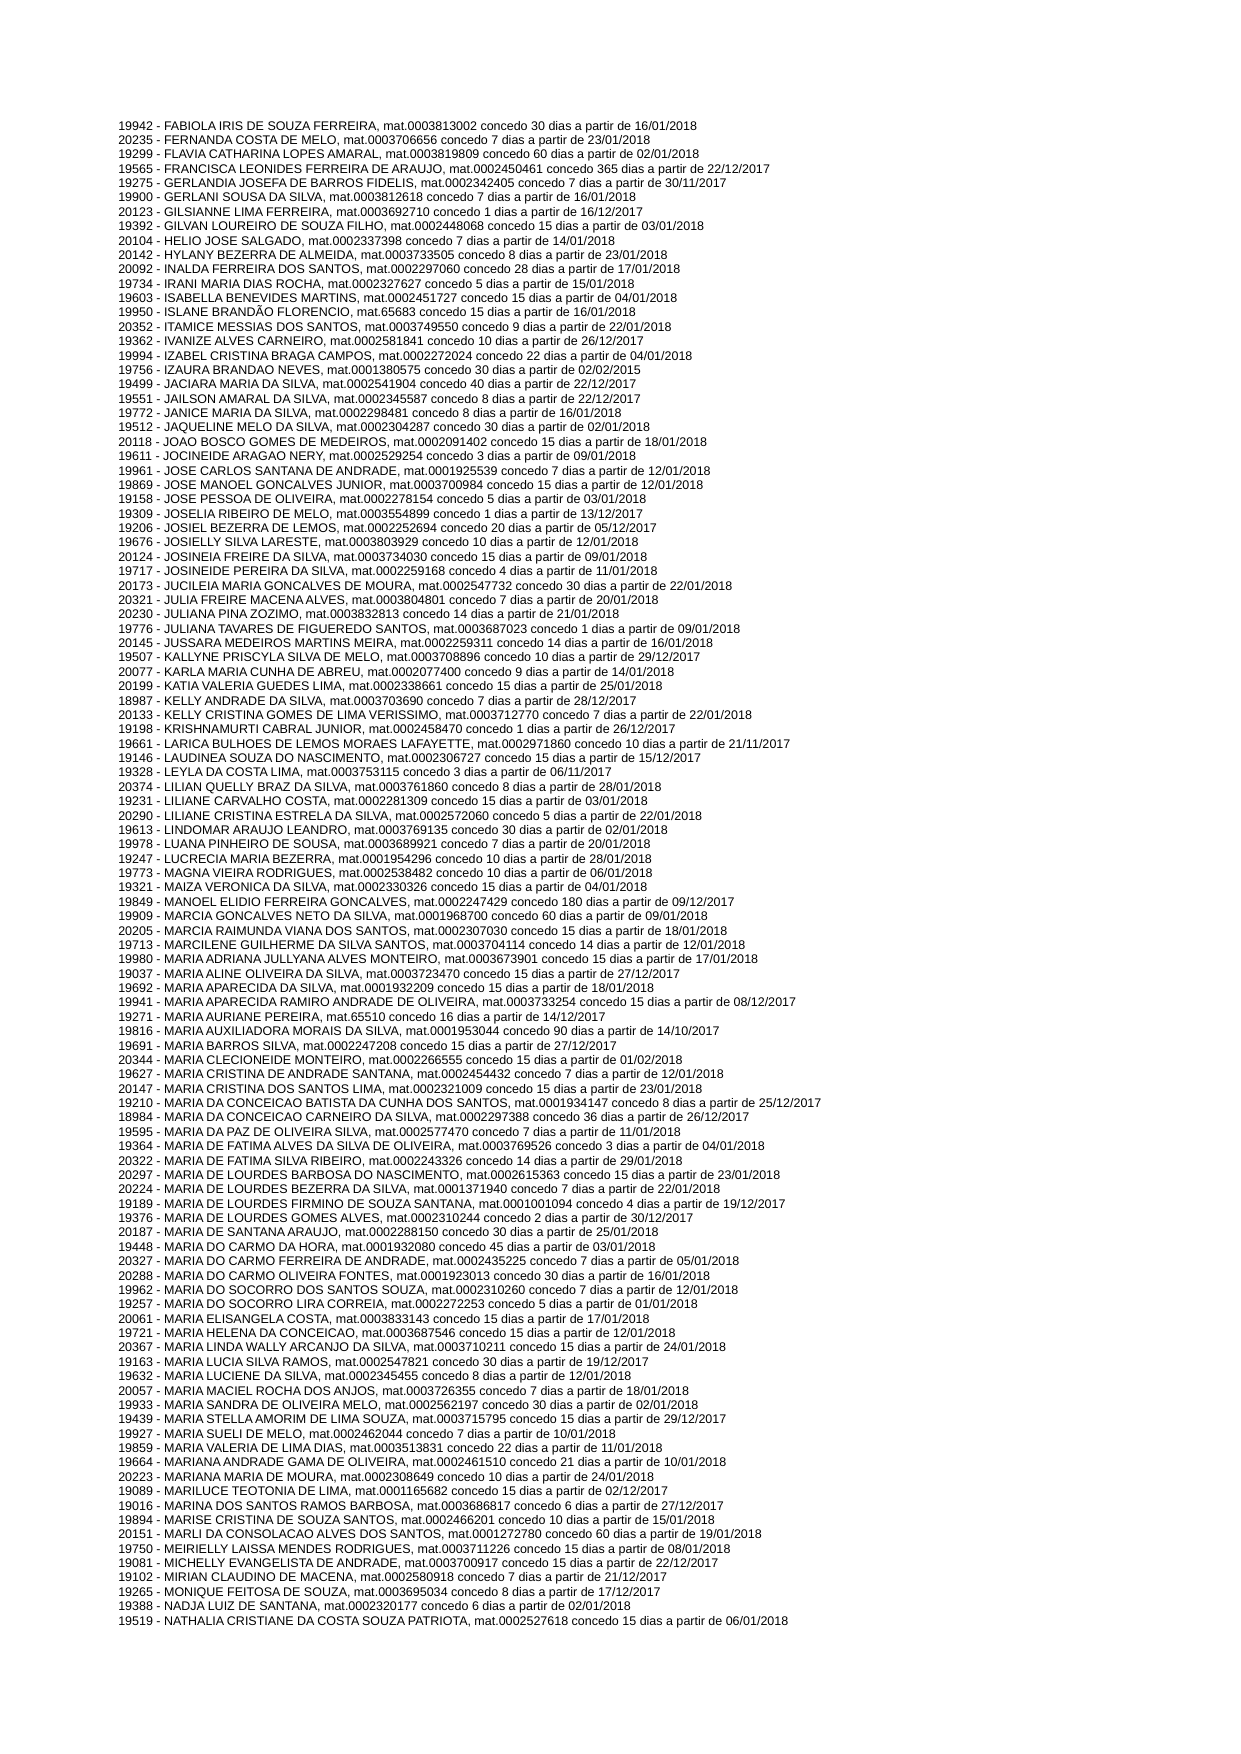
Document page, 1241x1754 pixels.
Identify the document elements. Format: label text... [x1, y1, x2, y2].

text 19519 - NATHALIA CRISTIANE DA COSTA SOUZA PATRIOTA, mat.0002527618 concedo 15 dias a partir de 06/01/2018 [118, 1613, 1122, 1627]
text 19773 - MAGNA VIEIRA RODRIGUES, mat.0002538482 concedo 10 dias a partir de 06/01/2018 [118, 866, 1122, 880]
text 20223 - MARIANA MARIA DE MOURA, mat.0002308649 concedo 10 dias a partir de 24/01/2018 [118, 1469, 1122, 1484]
text 19927 - MARIA SUELI DE MELO, mat.0002462044 concedo 7 dias a partir de 10/01/2018 [118, 1426, 1122, 1441]
text 19512 - JAQUELINE MELO DA SILVA, mat.0002304287 concedo 30 dias a partir de 02/01/2018 [118, 420, 1122, 434]
text 20352 - ITAMICE MESSIAS DOS SANTOS, mat.0003749550 concedo 9 dias a partir de 22/01/2018 [118, 319, 1122, 334]
text 18984 - MARIA DA CONCEICAO CARNEIRO DA SILVA, mat.0002297388 concedo 36 dias a partir de 26/12/2017 [118, 1110, 1122, 1124]
text 19664 - MARIANA ANDRADE GAMA DE OLIVEIRA, mat.0002461510 concedo 21 dias a partir de 10/01/2018 [118, 1455, 1122, 1469]
text 20124 - JOSINEIA FREIRE DA SILVA, mat.0003734030 concedo 15 dias a partir de 09/01/2018 [118, 549, 1122, 564]
text 19603 - ISABELLA BENEVIDES MARTINS, mat.0002451727 concedo 15 dias a partir de 04/01/2018 [118, 291, 1122, 305]
text 19206 - JOSIEL BEZERRA DE LEMOS, mat.0002252694 concedo 20 dias a partir de 05/12/2017 [118, 521, 1122, 535]
text 19611 - JOCINEIDE ARAGAO NERY, mat.0002529254 concedo 3 dias a partir de 09/01/2018 [118, 449, 1122, 463]
text 19309 - JOSELIA RIBEIRO DE MELO, mat.0003554899 concedo 1 dias a partir de 13/12/2017 [118, 506, 1122, 521]
text 19210 - MARIA DA CONCEICAO BATISTA DA CUNHA DOS SANTOS, mat.0001934147 concedo 8 dias a partir de 25/12/2017 [118, 1096, 1122, 1110]
text 19016 - MARINA DOS SANTOS RAMOS BARBOSA, mat.0003686817 concedo 6 dias a partir de 27/12/2017 [118, 1498, 1122, 1512]
text 19158 - JOSE PESSOA DE OLIVEIRA, mat.0002278154 concedo 5 dias a partir de 03/01/2018 [118, 492, 1122, 506]
text 20142 - HYLANY BEZERRA DE ALMEIDA, mat.0003733505 concedo 8 dias a partir de 23/01/2018 [118, 247, 1122, 262]
text 19894 - MARISE CRISTINA DE SOUZA SANTOS, mat.0002466201 concedo 10 dias a partir de 15/01/2018 [118, 1512, 1122, 1527]
text 19146 - LAUDINEA SOUZA DO NASCIMENTO, mat.0002306727 concedo 15 dias a partir de 15/12/2017 [118, 751, 1122, 765]
text 19900 - GERLANI SOUSA DA SILVA, mat.0003812618 concedo 7 dias a partir de 16/01/2018 [118, 190, 1122, 204]
text 20173 - JUCILEIA MARIA GONCALVES DE MOURA, mat.0002547732 concedo 30 dias a partir de 22/01/2018 [118, 578, 1122, 592]
text 19198 - KRISHNAMURTI CABRAL JUNIOR, mat.0002458470 concedo 1 dias a partir de 26/12/2017 [118, 722, 1122, 736]
text 20145 - JUSSARA MEDEIROS MARTINS MEIRA, mat.0002259311 concedo 14 dias a partir de 16/01/2018 [118, 636, 1122, 650]
text 19942 - FABIOLA IRIS DE SOUZA FERREIRA, mat.0003813002 concedo 30 dias a partir de 16/01/2018 [118, 118, 1122, 132]
text 19247 - LUCRECIA MARIA BEZERRA, mat.0001954296 concedo 10 dias a partir de 28/01/2018 [118, 851, 1122, 866]
text 19950 - ISLANE BRANDÃO FLORENCIO, mat.65683 concedo 15 dias a partir de 16/01/2018 [118, 305, 1122, 319]
text 19551 - JAILSON AMARAL DA SILVA, mat.0002345587 concedo 8 dias a partir de 22/12/2017 [118, 391, 1122, 406]
text 20367 - MARIA LINDA WALLY ARCANJO DA SILVA, mat.0003710211 concedo 15 dias a partir de 24/01/2018 [118, 1340, 1122, 1354]
text 19676 - JOSIELLY SILVA LARESTE, mat.0003803929 concedo 10 dias a partir de 12/01/2018 [118, 535, 1122, 549]
text 19849 - MANOEL ELIDIO FERREIRA GONCALVES, mat.0002247429 concedo 180 dias a partir de 09/12/2017 [118, 894, 1122, 909]
text 19565 - FRANCISCA LEONIDES FERREIRA DE ARAUJO, mat.0002450461 concedo 365 dias a partir de 22/12/2017 [118, 161, 1122, 176]
text 20288 - MARIA DO CARMO OLIVEIRA FONTES, mat.0001923013 concedo 30 dias a partir de 16/01/2018 [118, 1268, 1122, 1282]
text 20077 - KARLA MARIA CUNHA DE ABREU, mat.0002077400 concedo 9 dias a partir de 14/01/2018 [118, 664, 1122, 679]
text 20321 - JULIA FREIRE MACENA ALVES, mat.0003804801 concedo 7 dias a partir de 20/01/2018 [118, 592, 1122, 607]
text 19081 - MICHELLY EVANGELISTA DE ANDRADE, mat.0003700917 concedo 15 dias a partir de 22/12/2017 [118, 1556, 1122, 1570]
text 18987 - KELLY ANDRADE DA SILVA, mat.0003703690 concedo 7 dias a partir de 28/12/2017 [118, 693, 1122, 707]
text 19321 - MAIZA VERONICA DA SILVA, mat.0002330326 concedo 15 dias a partir de 04/01/2018 [118, 880, 1122, 894]
text 20118 - JOAO BOSCO GOMES DE MEDEIROS, mat.0002091402 concedo 15 dias a partir de 18/01/2018 [118, 434, 1122, 449]
text 20147 - MARIA CRISTINA DOS SANTOS LIMA, mat.0002321009 concedo 15 dias a partir de 23/01/2018 [118, 1081, 1122, 1096]
text 19941 - MARIA APARECIDA RAMIRO ANDRADE DE OLIVEIRA, mat.0003733254 concedo 15 dias a partir de 08/12/2017 [118, 995, 1122, 1009]
text 20057 - MARIA MACIEL ROCHA DOS ANJOS, mat.0003726355 concedo 7 dias a partir de 18/01/2018 [118, 1383, 1122, 1397]
text 19275 - GERLANDIA JOSEFA DE BARROS FIDELIS, mat.0002342405 concedo 7 dias a partir de 30/11/2017 [118, 176, 1122, 190]
text 19439 - MARIA STELLA AMORIM DE LIMA SOUZA, mat.0003715795 concedo 15 dias a partir de 29/12/2017 [118, 1412, 1122, 1426]
text 19231 - LILIANE CARVALHO COSTA, mat.0002281309 concedo 15 dias a partir de 03/01/2018 [118, 794, 1122, 808]
text 19362 - IVANIZE ALVES CARNEIRO, mat.0002581841 concedo 10 dias a partir de 26/12/2017 [118, 334, 1122, 348]
text 19265 - MONIQUE FEITOSA DE SOUZA, mat.0003695034 concedo 8 dias a partir de 17/12/2017 [118, 1584, 1122, 1599]
text 19692 - MARIA APARECIDA DA SILVA, mat.0001932209 concedo 15 dias a partir de 18/01/2018 [118, 981, 1122, 995]
text 19507 - KALLYNE PRISCYLA SILVA DE MELO, mat.0003708896 concedo 10 dias a partir de 29/12/2017 [118, 650, 1122, 664]
text 20151 - MARLI DA CONSOLACAO ALVES DOS SANTOS, mat.0001272780 concedo 60 dias a partir de 19/01/2018 [118, 1527, 1122, 1541]
text 19257 - MARIA DO SOCORRO LIRA CORREIA, mat.0002272253 concedo 5 dias a partir de 01/01/2018 [118, 1297, 1122, 1311]
text 20327 - MARIA DO CARMO FERREIRA DE ANDRADE, mat.0002435225 concedo 7 dias a partir de 05/01/2018 [118, 1254, 1122, 1268]
text 19613 - LINDOMAR ARAUJO LEANDRO, mat.0003769135 concedo 30 dias a partir de 02/01/2018 [118, 822, 1122, 837]
text 19909 - MARCIA GONCALVES NETO DA SILVA, mat.0001968700 concedo 60 dias a partir de 09/01/2018 [118, 909, 1122, 923]
text 20187 - MARIA DE SANTANA ARAUJO, mat.0002288150 concedo 30 dias a partir de 25/01/2018 [118, 1225, 1122, 1239]
text 20123 - GILSIANNE LIMA FERREIRA, mat.0003692710 concedo 1 dias a partir de 16/12/2017 [118, 204, 1122, 219]
text 20133 - KELLY CRISTINA GOMES DE LIMA VERISSIMO, mat.0003712770 concedo 7 dias a partir de 22/01/2018 [118, 707, 1122, 722]
text 19448 - MARIA DO CARMO DA HORA, mat.0001932080 concedo 45 dias a partir de 03/01/2018 [118, 1239, 1122, 1254]
text 19980 - MARIA ADRIANA JULLYANA ALVES MONTEIRO, mat.0003673901 concedo 15 dias a partir de 17/01/2018 [118, 952, 1122, 966]
text 20297 - MARIA DE LOURDES BARBOSA DO NASCIMENTO, mat.0002615363 concedo 15 dias a partir de 23/01/2018 [118, 1167, 1122, 1182]
text 19721 - MARIA HELENA DA CONCEICAO, mat.0003687546 concedo 15 dias a partir de 12/01/2018 [118, 1326, 1122, 1340]
text 19163 - MARIA LUCIA SILVA RAMOS, mat.0002547821 concedo 30 dias a partir de 19/12/2017 [118, 1354, 1122, 1369]
text 20061 - MARIA ELISANGELA COSTA, mat.0003833143 concedo 15 dias a partir de 17/01/2018 [118, 1311, 1122, 1326]
text 19271 - MARIA AURIANE PEREIRA, mat.65510 concedo 16 dias a partir de 14/12/2017 [118, 1009, 1122, 1024]
text 20344 - MARIA CLECIONEIDE MONTEIRO, mat.0002266555 concedo 15 dias a partir de 01/02/2018 [118, 1052, 1122, 1067]
text 20290 - LILIANE CRISTINA ESTRELA DA SILVA, mat.0002572060 concedo 5 dias a partir de 22/01/2018 [118, 808, 1122, 822]
text 19978 - LUANA PINHEIRO DE SOUSA, mat.0003689921 concedo 7 dias a partir de 20/01/2018 [118, 837, 1122, 851]
text 19328 - LEYLA DA COSTA LIMA, mat.0003753115 concedo 3 dias a partir de 06/11/2017 [118, 765, 1122, 779]
text 19102 - MIRIAN CLAUDINO DE MACENA, mat.0002580918 concedo 7 dias a partir de 21/12/2017 [118, 1570, 1122, 1584]
text 19299 - FLAVIA CATHARINA LOPES AMARAL, mat.0003819809 concedo 60 dias a partir de 02/01/2018 [118, 147, 1122, 161]
text 19994 - IZABEL CRISTINA BRAGA CAMPOS, mat.0002272024 concedo 22 dias a partir de 04/01/2018 [118, 348, 1122, 362]
text 19376 - MARIA DE LOURDES GOMES ALVES, mat.0002310244 concedo 2 dias a partir de 30/12/2017 [118, 1211, 1122, 1225]
text 19388 - NADJA LUIZ DE SANTANA, mat.0002320177 concedo 6 dias a partir de 02/01/2018 [118, 1599, 1122, 1613]
text 19691 - MARIA BARROS SILVA, mat.0002247208 concedo 15 dias a partir de 27/12/2017 [118, 1038, 1122, 1052]
text 19632 - MARIA LUCIENE DA SILVA, mat.0002345455 concedo 8 dias a partir de 12/01/2018 [118, 1369, 1122, 1383]
text 19816 - MARIA AUXILIADORA MORAIS DA SILVA, mat.0001953044 concedo 90 dias a partir de 14/10/2017 [118, 1024, 1122, 1038]
text 19961 - JOSE CARLOS SANTANA DE ANDRADE, mat.0001925539 concedo 7 dias a partir de 12/01/2018 [118, 463, 1122, 477]
text 20092 - INALDA FERREIRA DOS SANTOS, mat.0002297060 concedo 28 dias a partir de 17/01/2018 [118, 262, 1122, 276]
text 19661 - LARICA BULHOES DE LEMOS MORAES LAFAYETTE, mat.0002971860 concedo 10 dias a partir de 21/11/2017 [118, 736, 1122, 751]
text 19933 - MARIA SANDRA DE OLIVEIRA MELO, mat.0002562197 concedo 30 dias a partir de 02/01/2018 [118, 1397, 1122, 1412]
text 19776 - JULIANA TAVARES DE FIGUEREDO SANTOS, mat.0003687023 concedo 1 dias a partir de 09/01/2018 [118, 621, 1122, 636]
text 20224 - MARIA DE LOURDES BEZERRA DA SILVA, mat.0001371940 concedo 7 dias a partir de 22/01/2018 [118, 1182, 1122, 1196]
text 19717 - JOSINEIDE PEREIRA DA SILVA, mat.0002259168 concedo 4 dias a partir de 11/01/2018 [118, 564, 1122, 578]
text 20235 - FERNANDA COSTA DE MELO, mat.0003706656 concedo 7 dias a partir de 23/01/2018 [118, 132, 1122, 147]
text 19499 - JACIARA MARIA DA SILVA, mat.0002541904 concedo 40 dias a partir de 22/12/2017 [118, 377, 1122, 391]
text 19713 - MARCILENE GUILHERME DA SILVA SANTOS, mat.0003704114 concedo 14 dias a partir de 12/01/2018 [118, 937, 1122, 952]
text 19750 - MEIRIELLY LAISSA MENDES RODRIGUES, mat.0003711226 concedo 15 dias a partir de 08/01/2018 [118, 1541, 1122, 1556]
text 19859 - MARIA VALERIA DE LIMA DIAS, mat.0003513831 concedo 22 dias a partir de 11/01/2018 [118, 1441, 1122, 1455]
text 19392 - GILVAN LOUREIRO DE SOUZA FILHO, mat.0002448068 concedo 15 dias a partir de 03/01/2018 [118, 219, 1122, 233]
text 19772 - JANICE MARIA DA SILVA, mat.0002298481 concedo 8 dias a partir de 16/01/2018 [118, 406, 1122, 420]
text 20104 - HELIO JOSE SALGADO, mat.0002337398 concedo 7 dias a partir de 14/01/2018 [118, 233, 1122, 247]
text 19962 - MARIA DO SOCORRO DOS SANTOS SOUZA, mat.0002310260 concedo 7 dias a partir de 12/01/2018 [118, 1282, 1122, 1297]
text 19627 - MARIA CRISTINA DE ANDRADE SANTANA, mat.0002454432 concedo 7 dias a partir de 12/01/2018 [118, 1067, 1122, 1081]
text 20199 - KATIA VALERIA GUEDES LIMA, mat.0002338661 concedo 15 dias a partir de 25/01/2018 [118, 679, 1122, 693]
text 19089 - MARILUCE TEOTONIA DE LIMA, mat.0001165682 concedo 15 dias a partir de 02/12/2017 [118, 1484, 1122, 1498]
text 20205 - MARCIA RAIMUNDA VIANA DOS SANTOS, mat.0002307030 concedo 15 dias a partir de 18/01/2018 [118, 923, 1122, 937]
text 19756 - IZAURA BRANDAO NEVES, mat.0001380575 concedo 30 dias a partir de 02/02/2015 [118, 362, 1122, 377]
text 20230 - JULIANA PINA ZOZIMO, mat.0003832813 concedo 14 dias a partir de 21/01/2018 [118, 607, 1122, 621]
text 19037 - MARIA ALINE OLIVEIRA DA SILVA, mat.0003723470 concedo 15 dias a partir de 27/12/2017 [118, 966, 1122, 981]
text 20374 - LILIAN QUELLY BRAZ DA SILVA, mat.0003761860 concedo 8 dias a partir de 28/01/2018 [118, 779, 1122, 794]
text 19189 - MARIA DE LOURDES FIRMINO DE SOUZA SANTANA, mat.0001001094 concedo 4 dias a partir de 19/12/2017 [118, 1196, 1122, 1211]
text 19734 - IRANI MARIA DIAS ROCHA, mat.0002327627 concedo 5 dias a partir de 15/01/2018 [118, 276, 1122, 291]
text 20322 - MARIA DE FATIMA SILVA RIBEIRO, mat.0002243326 concedo 14 dias a partir de 29/01/2018 [118, 1153, 1122, 1167]
text 19869 - JOSE MANOEL GONCALVES JUNIOR, mat.0003700984 concedo 15 dias a partir de 12/01/2018 [118, 477, 1122, 492]
text 19364 - MARIA DE FATIMA ALVES DA SILVA DE OLIVEIRA, mat.0003769526 concedo 3 dias a partir de 04/01/2018 [118, 1139, 1122, 1153]
text 19595 - MARIA DA PAZ DE OLIVEIRA SILVA, mat.0002577470 concedo 7 dias a partir de 11/01/2018 [118, 1124, 1122, 1139]
